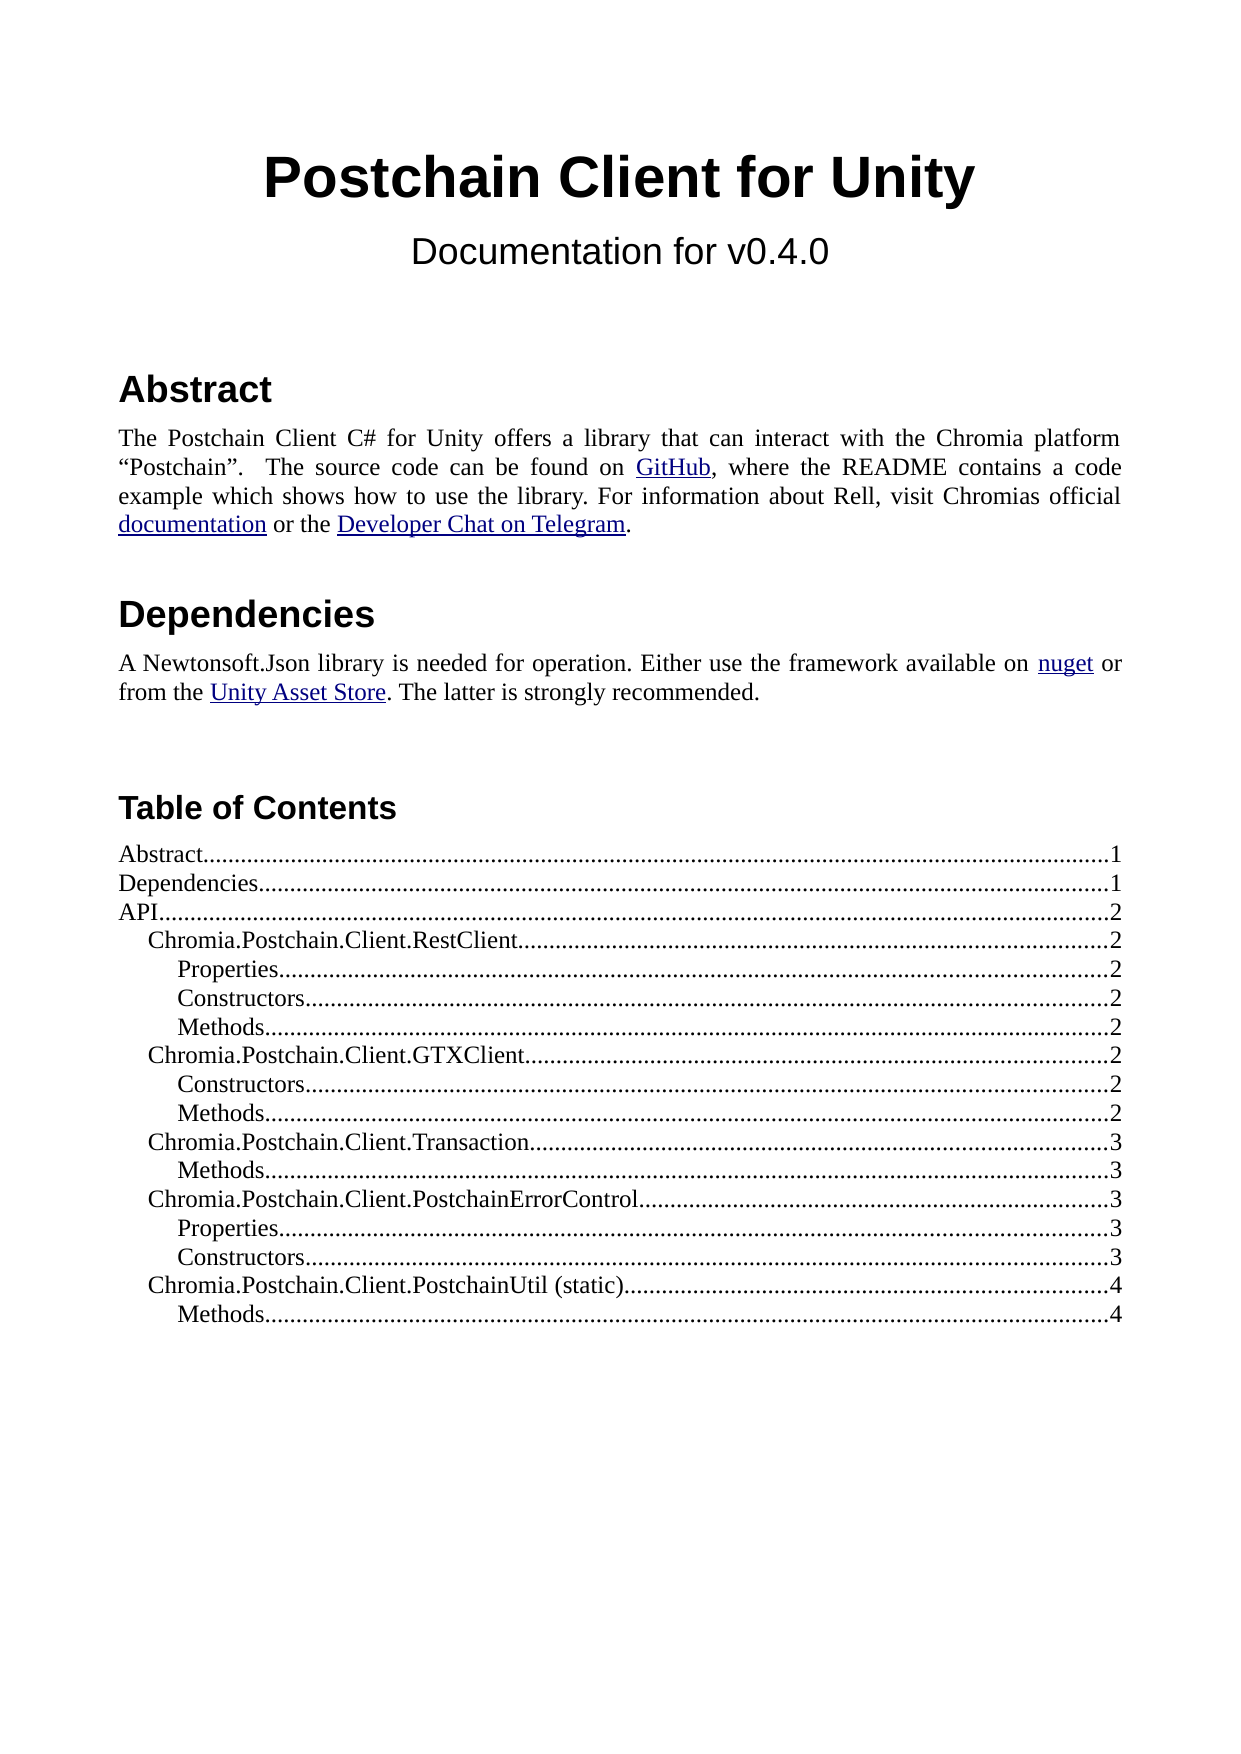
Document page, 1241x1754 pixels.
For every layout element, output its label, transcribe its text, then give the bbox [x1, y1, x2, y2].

text Methods 4 [177, 1299, 1122, 1328]
text Constructors 2 [177, 983, 1122, 1012]
subtitle Table of Contents [118, 788, 1122, 827]
text A Newtonsoft.Json library is needed for operation. Either use the framework available on nuget or from the Unity Asset Store. The latter is strongly recommended. [118, 648, 1122, 706]
text Properties 2 [177, 954, 1122, 983]
title Postchain Client for Unity [118, 143, 1122, 210]
text Methods 2 [177, 1098, 1122, 1127]
text Chromia.Postchain.Client.PostchainErrorControl 3 [148, 1184, 1122, 1213]
text Chromia.Postchain.Client.Transaction 3 [148, 1127, 1122, 1155]
subtitle Dependencies [118, 592, 1122, 636]
text Chromia.Postchain.Client.PostchainUtil (static) 4 [148, 1270, 1122, 1299]
text Abstract 1 [118, 839, 1122, 868]
text Constructors 3 [177, 1242, 1122, 1270]
text Chromia.Postchain.Client.RestClient 2 [148, 925, 1122, 954]
text Chromia.Postchain.Client.GTXClient 2 [148, 1040, 1122, 1069]
subtitle Abstract [118, 367, 1122, 411]
text Dependencies 1 [118, 868, 1122, 897]
text Methods 3 [177, 1155, 1122, 1184]
text Constructors 2 [177, 1069, 1122, 1098]
text API 2 [118, 897, 1122, 925]
text The Postchain Client C# for Unity offers a library that can interact with the Chromia platform “Postchain”. The source code can be found on GitHub, where the README contains a code example which shows how to use the library. For information about Rell, visit Chromias official documentation or the Developer Chat on Telegram. [118, 423, 1122, 538]
text Properties 3 [177, 1213, 1122, 1242]
subtitle Documentation for v0.4.0 [118, 229, 1122, 272]
text Methods 2 [177, 1012, 1122, 1040]
